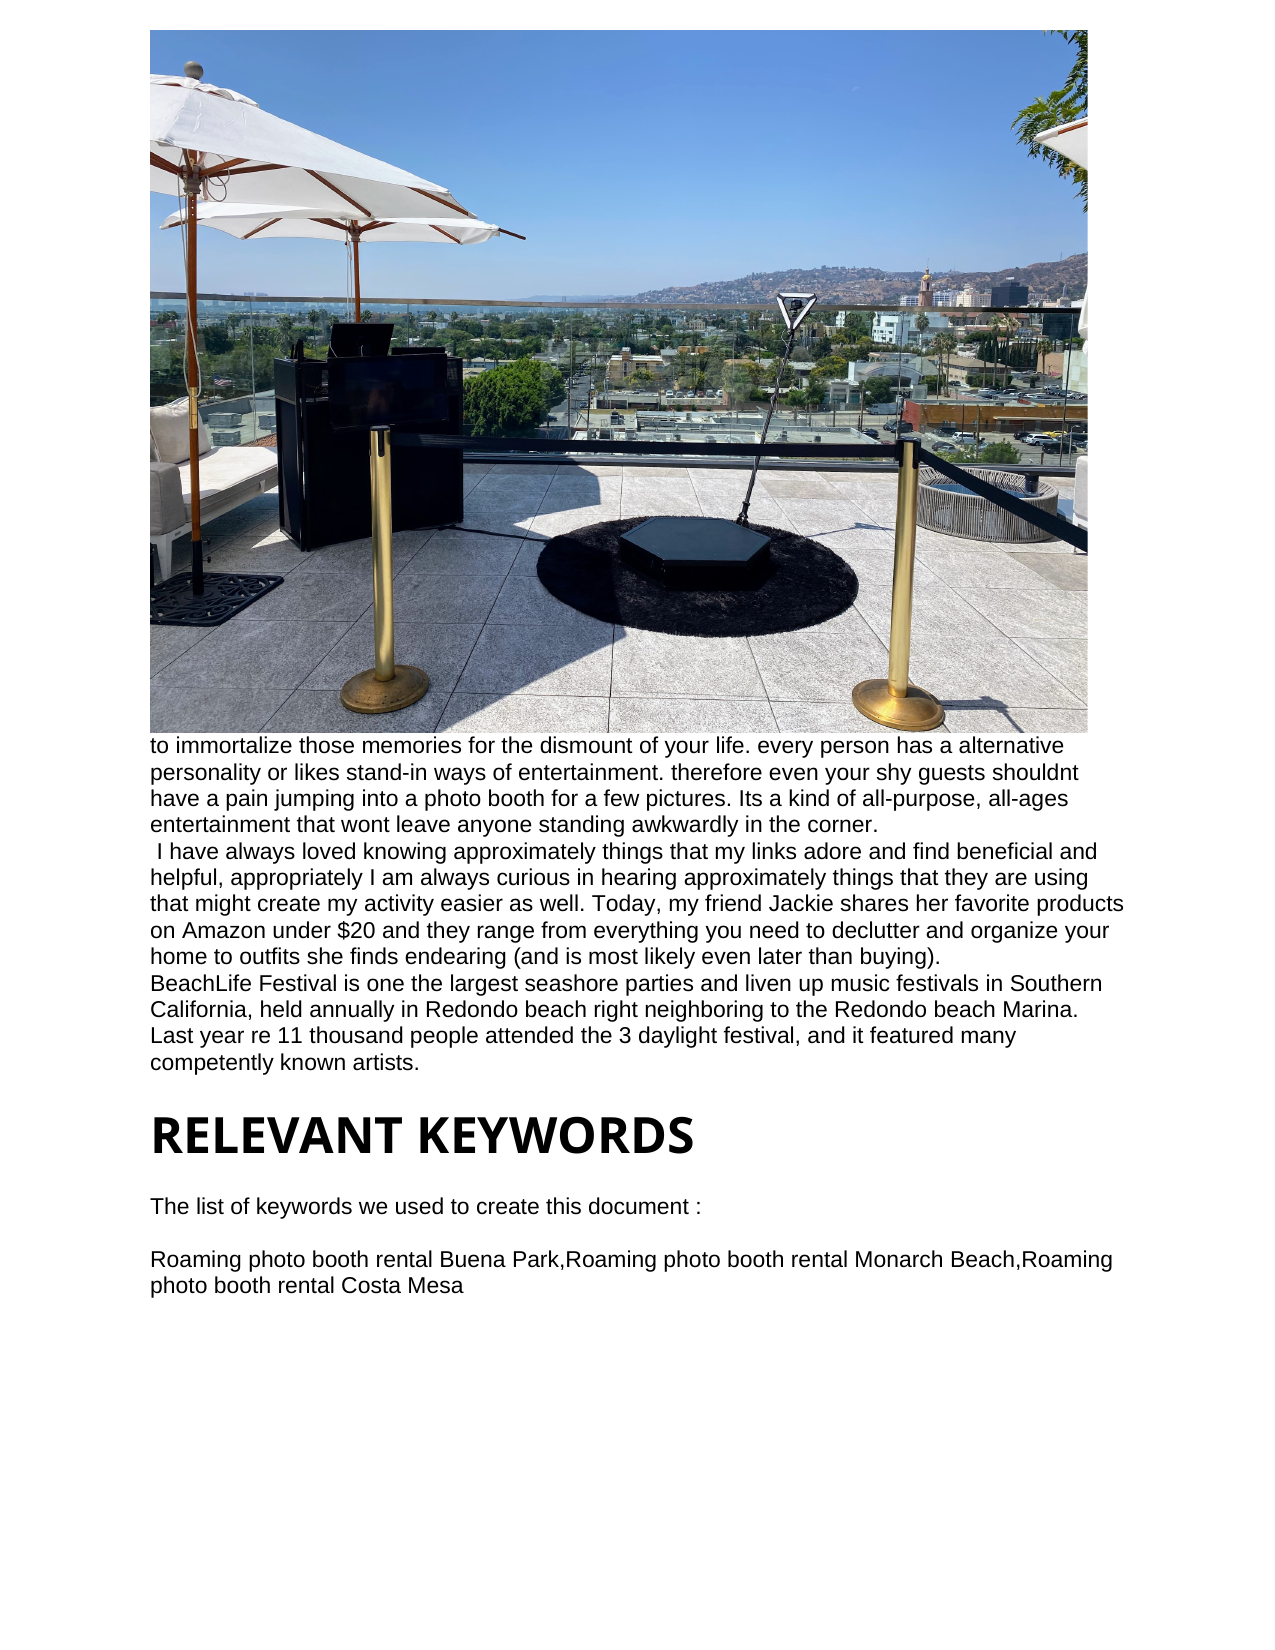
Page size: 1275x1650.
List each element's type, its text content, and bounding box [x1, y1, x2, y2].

text I have always loved knowing approximately things that my links adore and find beneficial and helpful, appropriately I am always curious in hearing approximately things that they are using that might create my activity easier as well. Today, my friend Jackie shares her favorite products on Amazon under $20 and they range from everything you need to declutter and organize your home to outfits she finds endearing (and is most likely even later than buying). [150, 838, 1125, 969]
text The list of keywords we used to create this document : [150, 1193, 1125, 1219]
picture [150, 30, 1088, 733]
text to immortalize those memories for the dismount of your life. every person has a alternative personality or likes stand-in ways of entertainment. therefore even your shy guests shouldnt have a pain jumping into a photo booth for a few pictures. Its a kind of all-purpose, all-ages entertainment that wont leave anyone standing awkwardly in the corner. [150, 732, 1125, 838]
text BeachLife Festival is one the largest seashore parties and liven up music festivals in Southern California, held annually in Redondo beach right neighboring to the Redondo beach Marina. Last year re 11 thousand people attended the 3 daylight festival, and it featured many competently known artists. [150, 969, 1125, 1075]
subtitle RELEVANT KEYWORDS [150, 1100, 1125, 1168]
text Roaming photo booth rental Buena Park,Roaming photo booth rental Monarch Beach,Roaming photo booth rental Costa Mesa [150, 1246, 1125, 1298]
